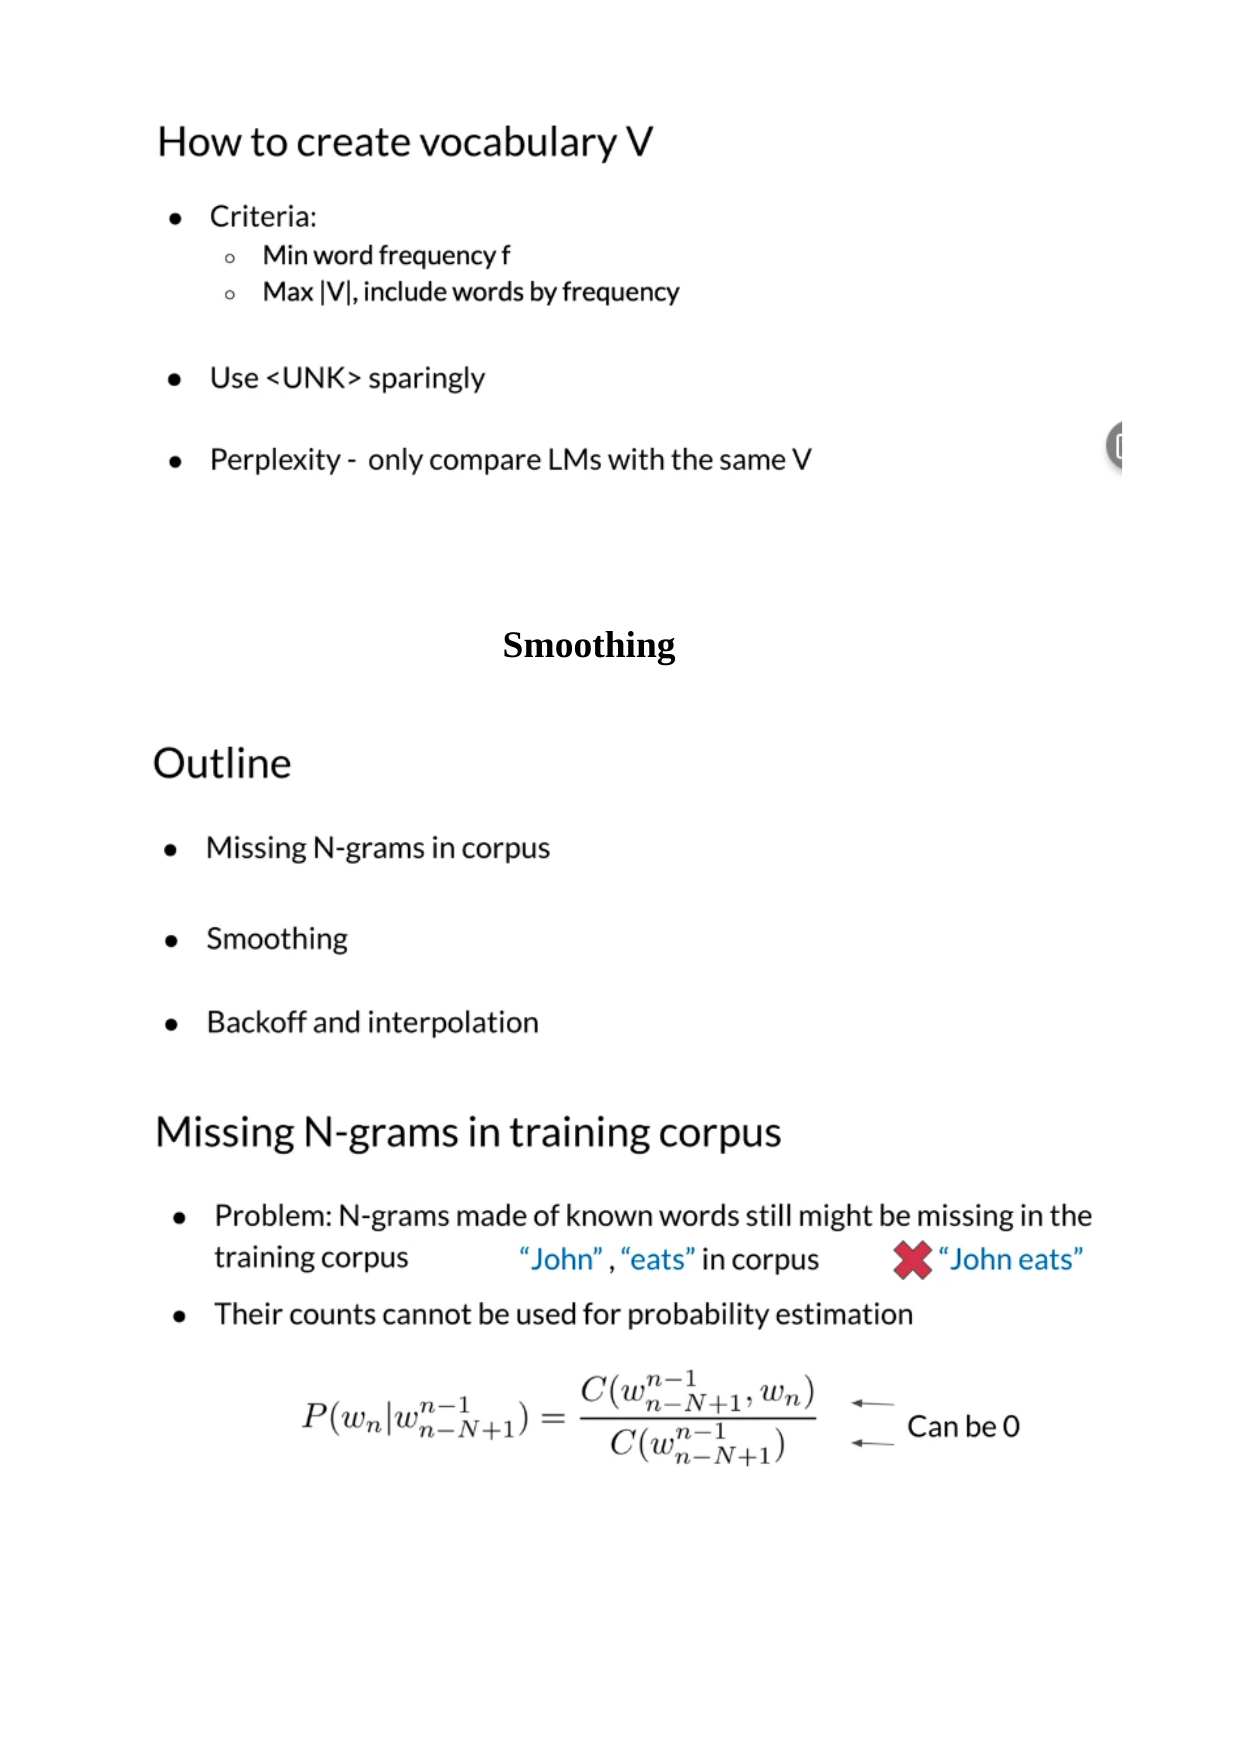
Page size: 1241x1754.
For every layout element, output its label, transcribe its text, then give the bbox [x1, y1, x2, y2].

subtitle Smoothing [118, 623, 1122, 666]
picture [118, 1105, 1123, 1477]
picture [118, 118, 1123, 483]
picture [118, 735, 1123, 1048]
